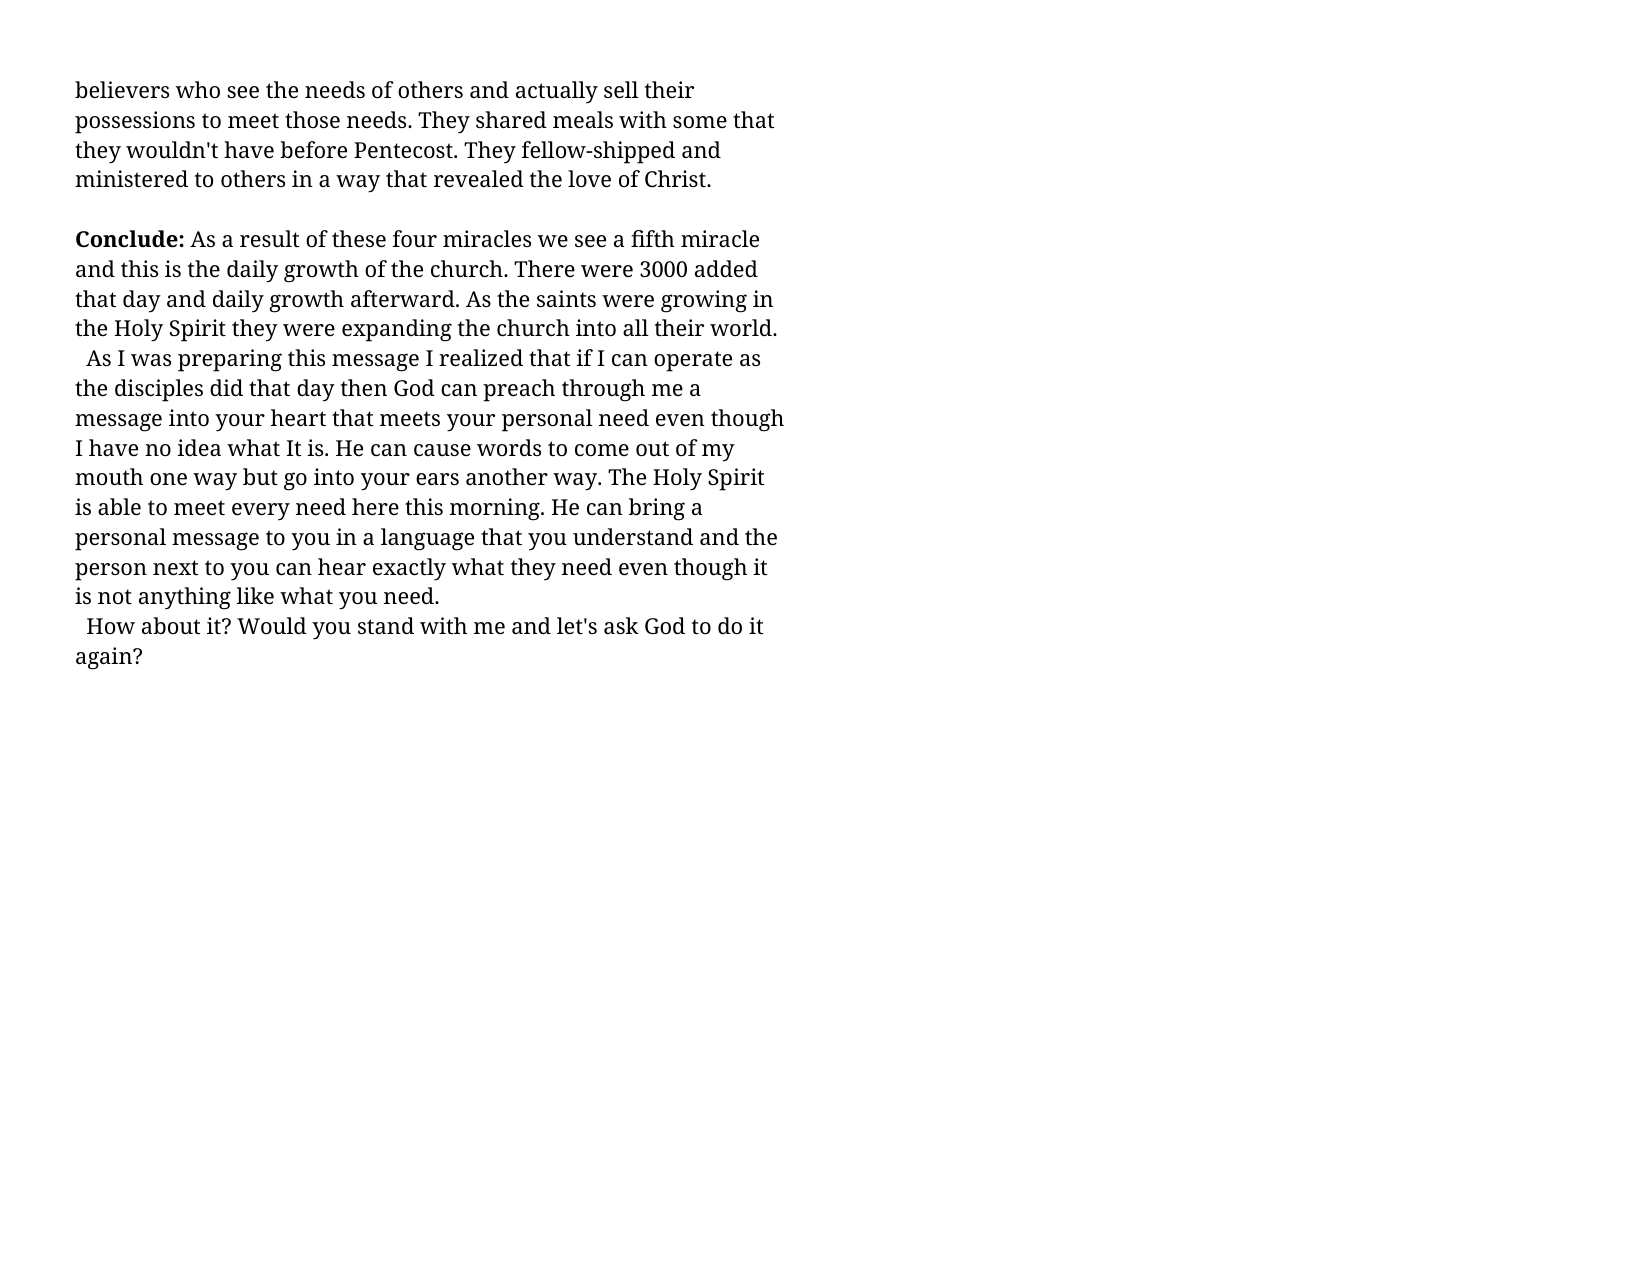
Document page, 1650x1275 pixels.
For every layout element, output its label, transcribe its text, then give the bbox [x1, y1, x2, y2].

text As I was preparing this message I realized that if I can operate as the disciples did that day then God can preach through me a message into your heart that meets your personal need even though I have no idea what It is. He can cause words to come out of my mouth one way but go into your ears another way. The Holy Spirit is able to meet every need here this morning. He can bring a personal message to you in a language that you understand and the person next to you can hear exactly what they need even though it is not anything like what you need. [75, 343, 787, 611]
text believers who see the needs of others and actually sell their possessions to meet those needs. They shared meals with some that they wouldn't have before Pentecost. They fellow-shipped and ministered to others in a way that revealed the love of Christ. [75, 75, 787, 194]
text How about it? Would you stand with me and let's ask God to do it again? [75, 611, 787, 671]
text Conclude: As a result of these four miracles we see a fifth miracle and this is the daily growth of the church. There were 3000 added that day and daily growth afterward. As the saints were growing in the Holy Spirit they were expanding the church into all their world. [75, 224, 787, 343]
